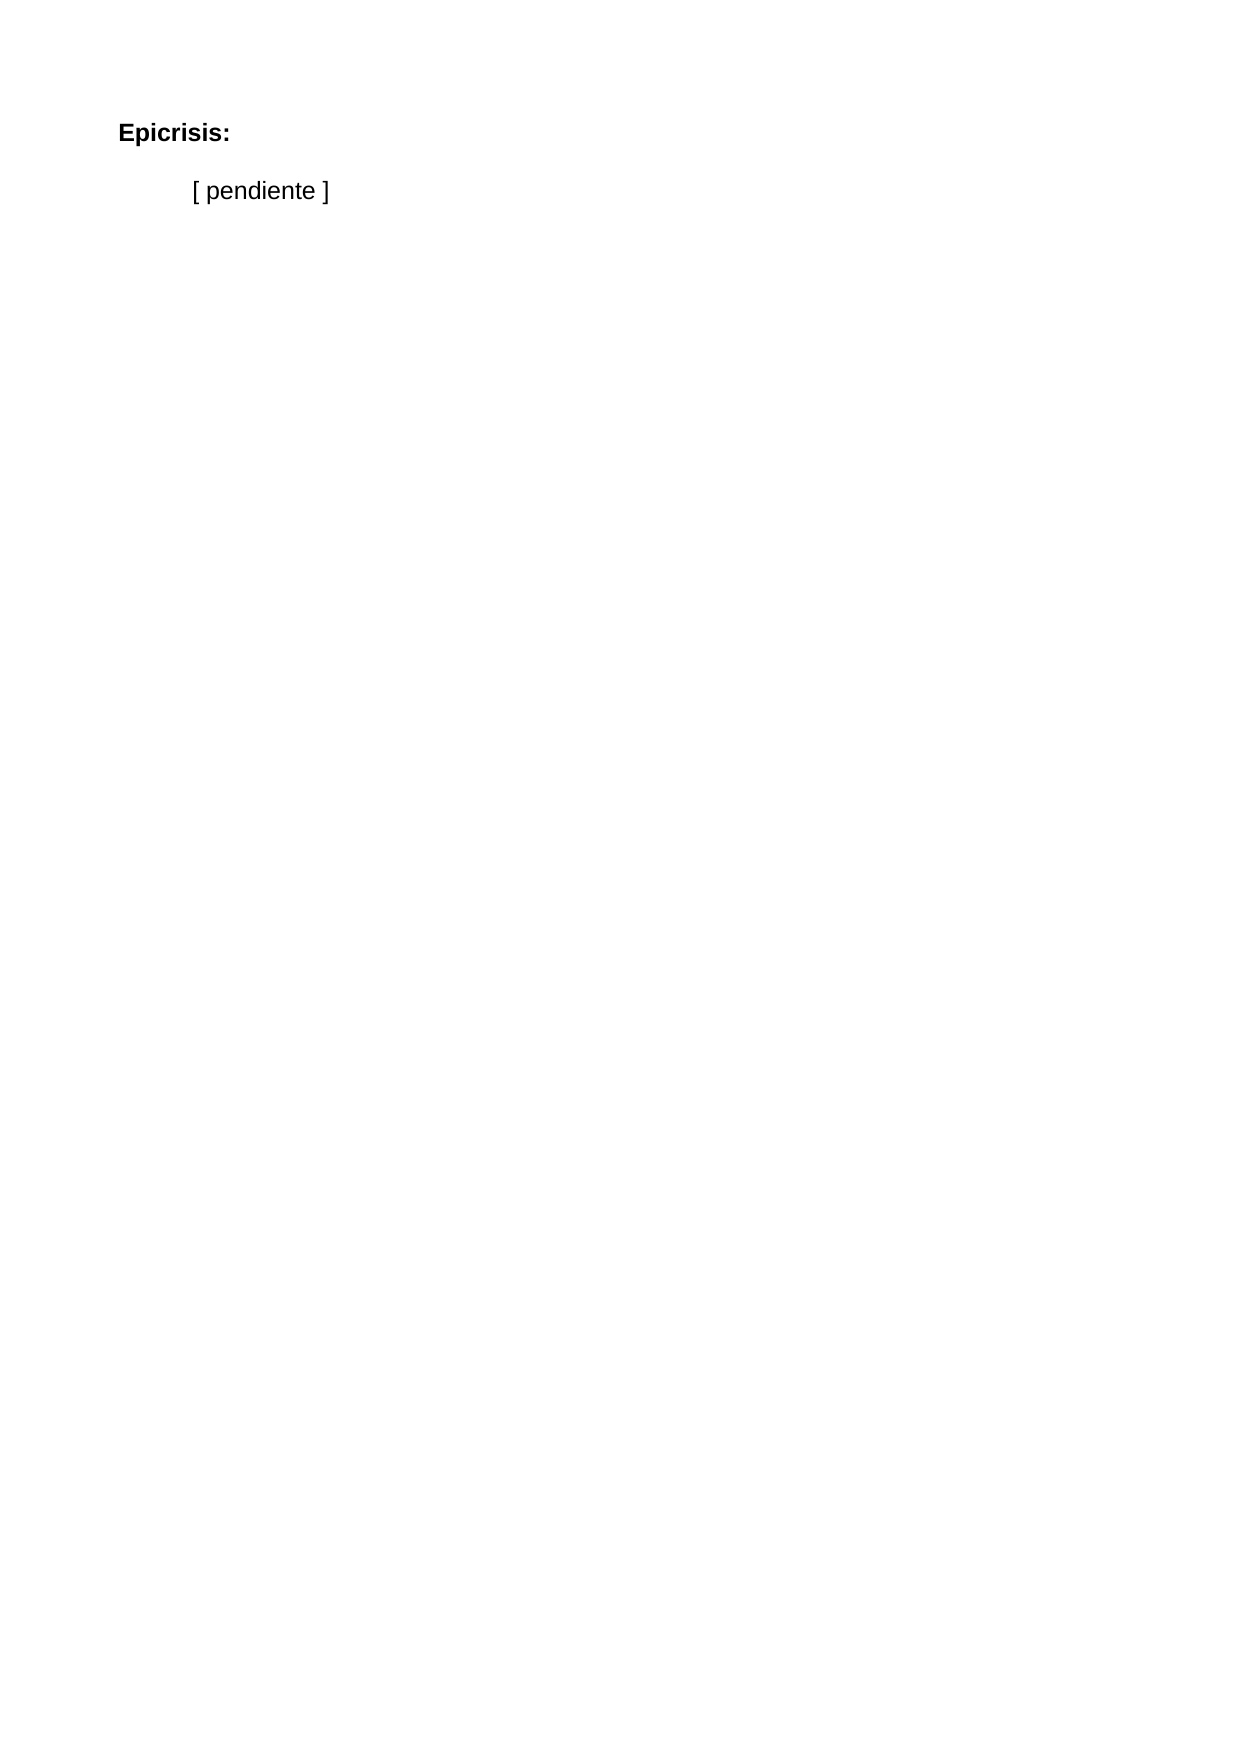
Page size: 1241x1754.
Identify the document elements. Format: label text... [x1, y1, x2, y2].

text [ pendiente ] [118, 176, 1122, 204]
text Epicrisis: [118, 118, 1122, 147]
